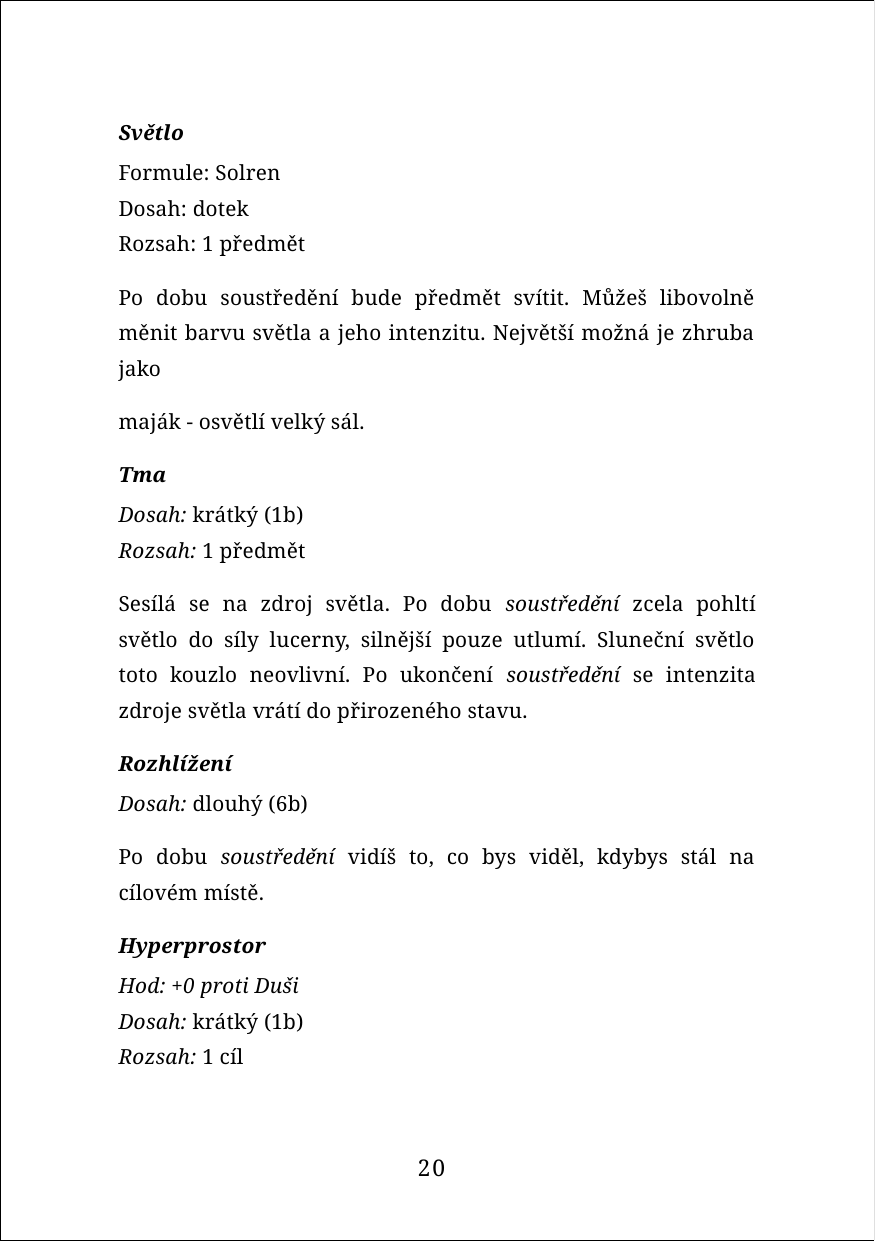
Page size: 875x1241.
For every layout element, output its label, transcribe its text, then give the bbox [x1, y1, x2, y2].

text Po dobu soustředění bude předmět svítit. Můžeš libovolně měnit barvu světla a jeho intenzitu. Největší možná je zhruba jako [118, 283, 756, 382]
subtitle Světlo [118, 118, 756, 147]
text Dosah: dlouhý (6b) [118, 789, 756, 818]
text Sesílá se na zdroj světla. Po dobu soustředění zcela pohltí světlo do síly lucerny, silnější pouze utlumí. Sluneční světlo toto kouzlo neovlivní. Po ukončení soustředění se intenzita zdroje světla vrátí do přirozeného stavu. [118, 589, 756, 724]
subtitle Rozhlížení [118, 749, 756, 777]
text Dosah: krátký (1b) Rozsah: 1 předmět [118, 500, 756, 564]
text Formule: Solren Dosah: dotek Rozsah: 1 předmět [118, 158, 756, 258]
subtitle Tma [118, 460, 756, 489]
text maják - osvětlí velký sál. [118, 407, 756, 435]
subtitle Hyperprostor [118, 931, 756, 959]
text Po dobu soustředění vidíš to, co bys viděl, kdybys stál na cílovém místě. [118, 842, 756, 906]
text Hod: +0 proti Duši Dosah: krátký (1b) Rozsah: 1 cíl [118, 971, 756, 1071]
